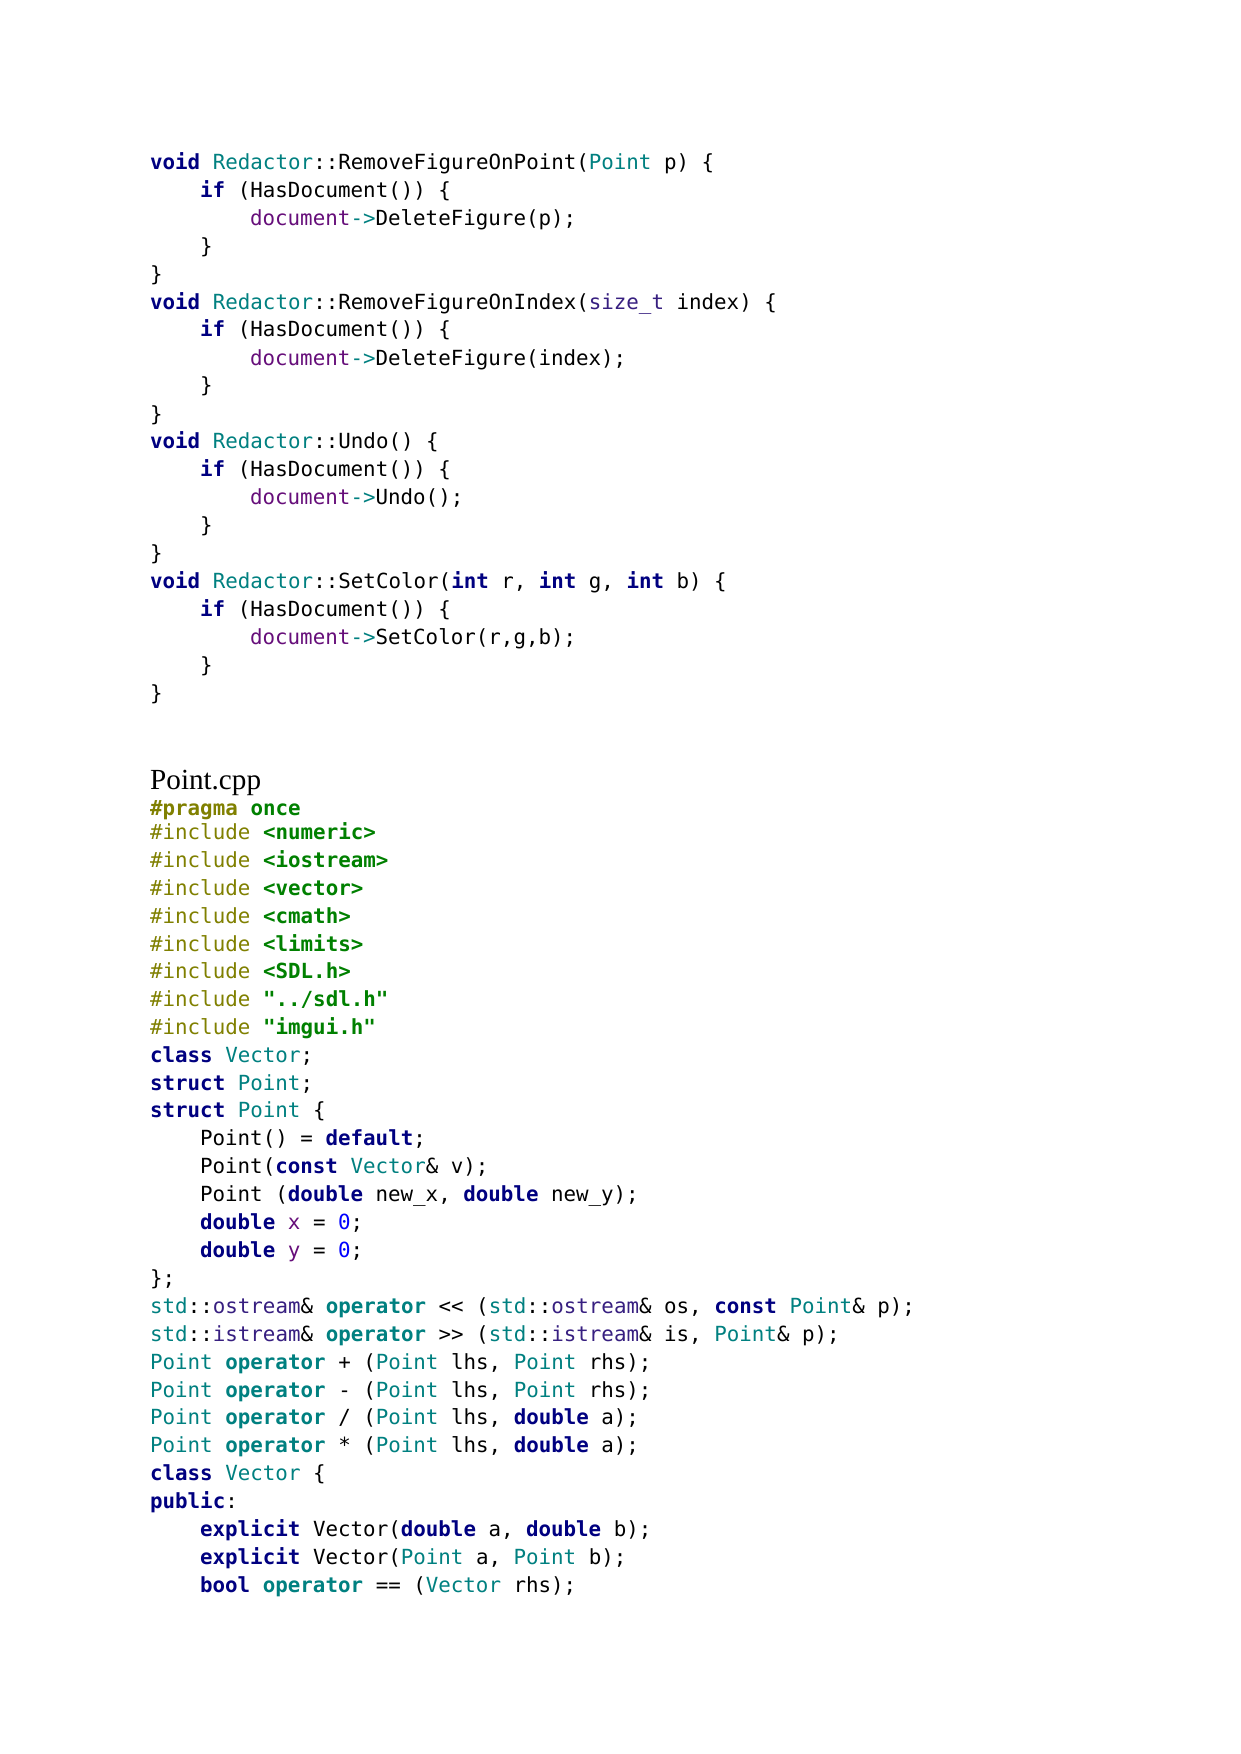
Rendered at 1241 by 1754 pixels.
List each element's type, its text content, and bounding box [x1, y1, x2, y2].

text } [150, 373, 1090, 398]
text class Vector; [150, 1043, 1090, 1067]
text void Redactor::RemoveFigureOnIndex(size_t index) { [150, 290, 1090, 314]
text #include <limits> [150, 932, 1090, 956]
text } [150, 402, 1090, 426]
text std::ostream& operator << (std::ostream& os, const Point& p); [150, 1294, 1090, 1318]
text document->DeleteFigure(p); [150, 206, 1090, 230]
text document->Undo(); [150, 485, 1090, 509]
text #include <numeric> [150, 820, 1090, 844]
text if (HasDocument()) { [150, 597, 1090, 621]
text Point operator + (Point lhs, Point rhs); [150, 1350, 1090, 1374]
text std::istream& operator >> (std::istream& is, Point& p); [150, 1322, 1090, 1346]
text #include <cmath> [150, 904, 1090, 928]
text } [150, 234, 1090, 258]
text void Redactor::Undo() { [150, 429, 1090, 454]
text } [150, 653, 1090, 677]
text } [150, 262, 1090, 286]
text if (HasDocument()) { [150, 457, 1090, 481]
text explicit Vector(Point a, Point b); [150, 1545, 1090, 1569]
text #include "imgui.h" [150, 1015, 1090, 1039]
text explicit Vector(double a, double b); [150, 1517, 1090, 1541]
text if (HasDocument()) { [150, 178, 1090, 202]
text }; [150, 1266, 1090, 1291]
text } [150, 513, 1090, 537]
text #include <vector> [150, 876, 1090, 900]
text Point() = default; [150, 1126, 1090, 1151]
text document->DeleteFigure(index); [150, 346, 1090, 370]
text if (HasDocument()) { [150, 317, 1090, 342]
text document->SetColor(r,g,b); [150, 625, 1090, 649]
text void Redactor::RemoveFigureOnPoint(Point p) { [150, 150, 1090, 174]
text struct Point; [150, 1071, 1090, 1095]
text bool operator == (Vector rhs); [150, 1573, 1090, 1597]
text public: [150, 1489, 1090, 1513]
text Point.cpp [150, 762, 1090, 796]
text Point(const Vector& v); [150, 1154, 1090, 1178]
text struct Point { [150, 1098, 1090, 1123]
text #include "../sdl.h" [150, 987, 1090, 1011]
text double y = 0; [150, 1238, 1090, 1263]
text class Vector { [150, 1461, 1090, 1485]
text } [150, 681, 1090, 705]
text #pragma once [150, 796, 1090, 820]
text Point operator - (Point lhs, Point rhs); [150, 1378, 1090, 1402]
text double x = 0; [150, 1210, 1090, 1234]
text void Redactor::SetColor(int r, int g, int b) { [150, 569, 1090, 593]
text #include <SDL.h> [150, 959, 1090, 984]
text Point operator / (Point lhs, double a); [150, 1405, 1090, 1430]
text Point operator * (Point lhs, double a); [150, 1433, 1090, 1457]
text } [150, 541, 1090, 566]
text Point (double new_x, double new_y); [150, 1182, 1090, 1207]
text #include <iostream> [150, 848, 1090, 872]
